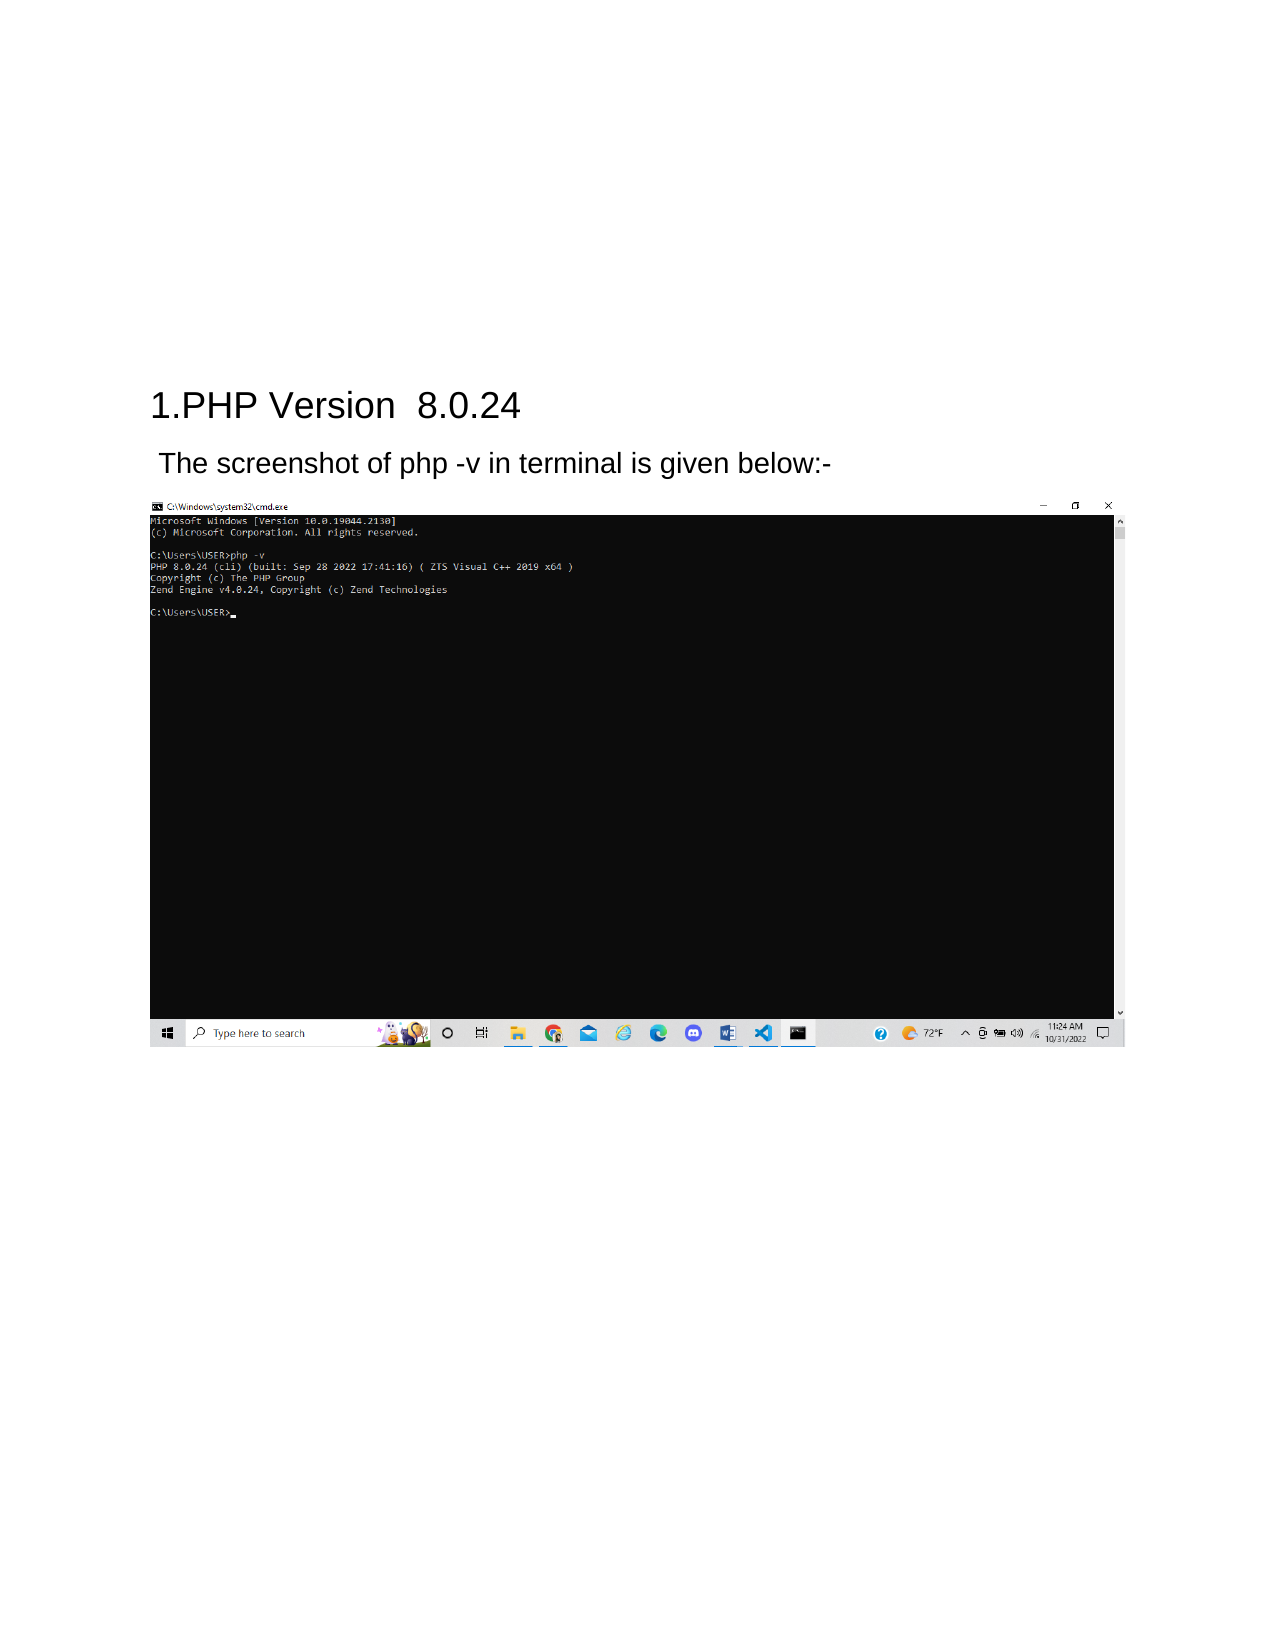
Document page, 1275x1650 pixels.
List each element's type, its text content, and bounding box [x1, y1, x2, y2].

text 1.PHP Version 8.0.24 [150, 383, 1125, 426]
text The screenshot of php -v in terminal is given below:- [150, 446, 1125, 479]
